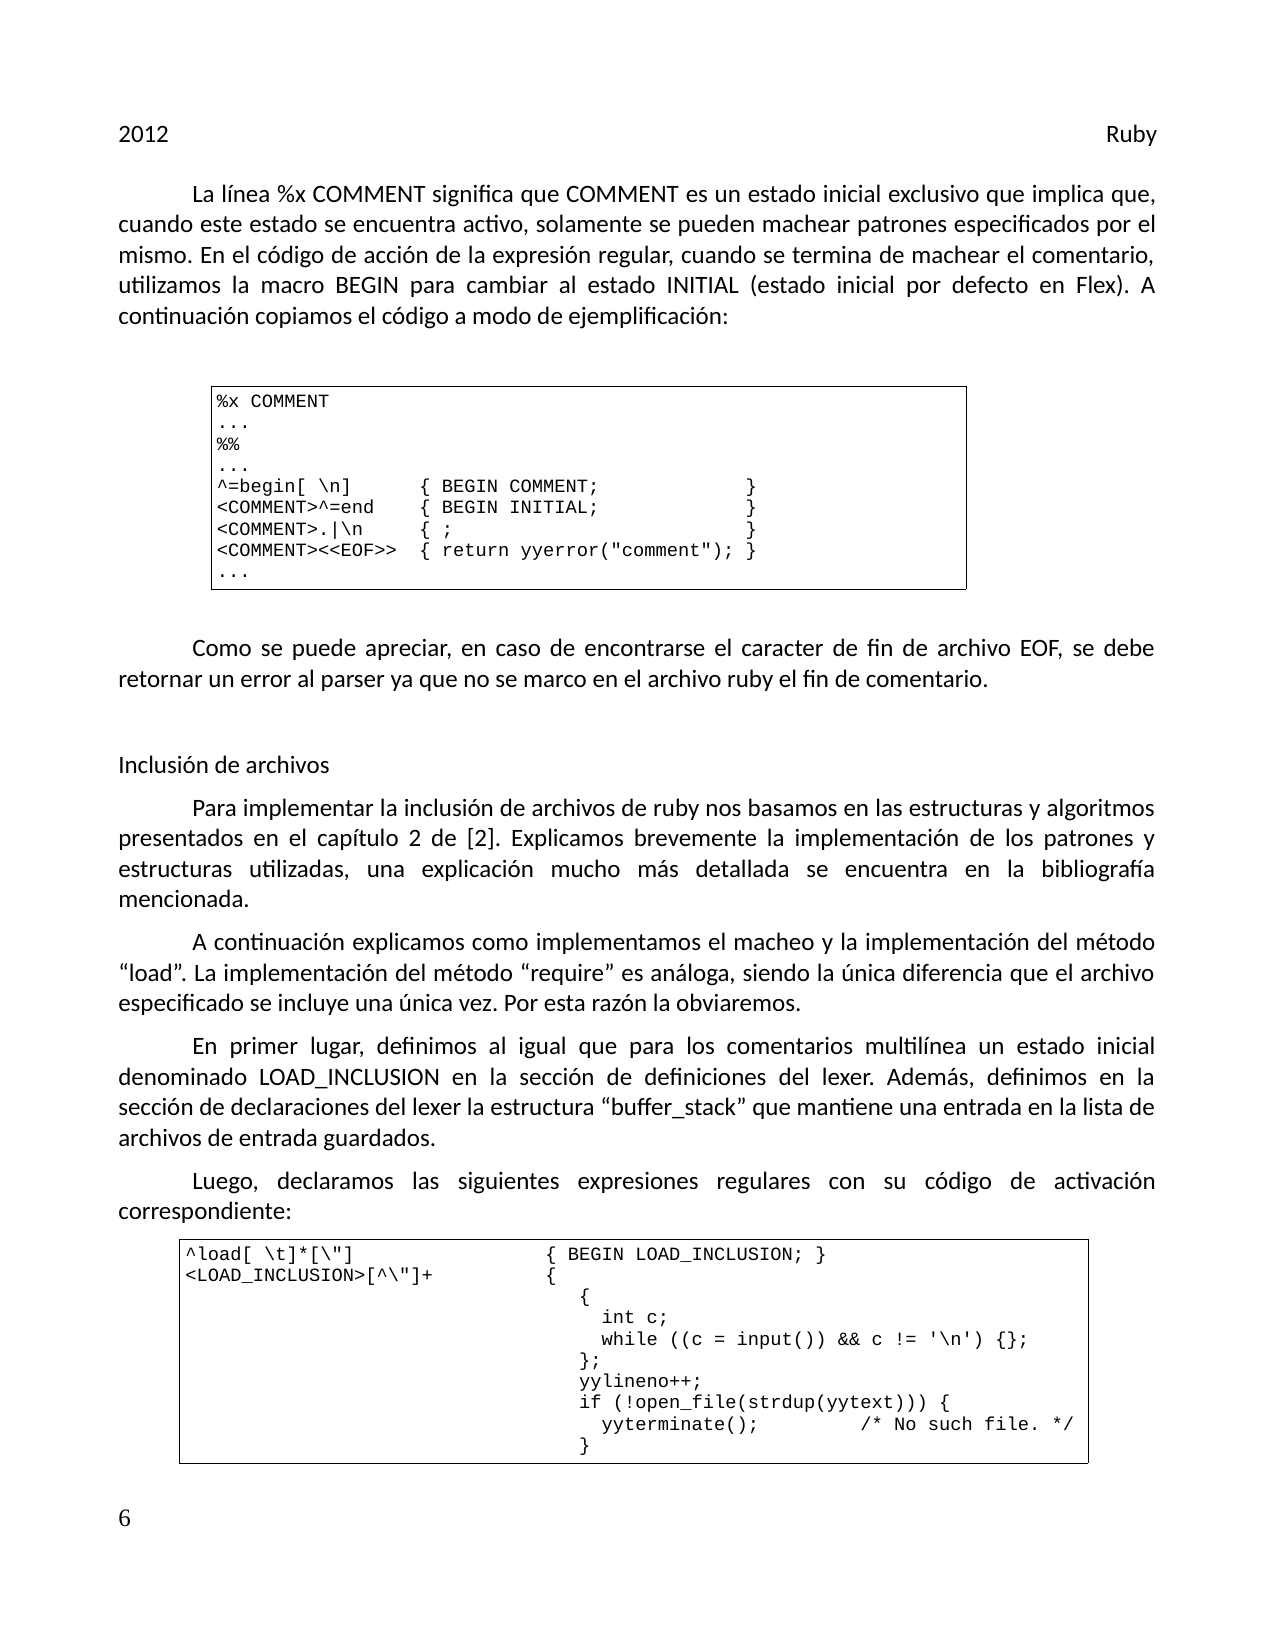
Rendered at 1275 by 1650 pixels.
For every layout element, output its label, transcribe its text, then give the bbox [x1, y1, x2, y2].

table_header %x COMMENT ... %% ... ^=begin[ \n] { BEGIN COMMENT; } <COMMENT>^=end { BEGIN INITIAL; } <COMMENT>.|\n { ; } <COMMENT><<EOF>> { return yyerror("comment"); } ... [212, 387, 966, 589]
text Luego, declaramos las siguientes expresiones regulares con su código de activación correspondiente: [118, 1165, 1157, 1226]
text Para implementar la inclusión de archivos de ruby nos basamos en las estructuras y algoritmos presentados en el capítulo 2 de [2]. Explicamos brevemente la implementación de los patrones y estructuras utilizadas, una explicación mucho más detallada se encuentra en la bibliografía mencionada. [118, 792, 1157, 914]
text En primer lugar, definimos al igual que para los comentarios multilínea un estado inicial denominado LOAD_INCLUSION en la sección de definiciones del lexer. Además, definimos en la sección de declaraciones del lexer la estructura “buffer_stack” que mantiene una entrada en la lista de archivos de entrada guardados. [118, 1030, 1157, 1152]
table_header ^load[ \t]*[\"] { BEGIN LOAD_INCLUSION; } <LOAD_INCLUSION>[^\"]+ { { int c; while ((c = input()) && c != '\n') {}; }; yylineno++; if (!open_file(strdup(yytext))) { yyterminate(); /* No such file. */ } [180, 1240, 1088, 1463]
text Inclusión de archivos [118, 749, 1157, 779]
text A continuación explicamos como implementamos el macheo y la implementación del método “load”. La implementación del método “require” es análoga, siendo la única diferencia que el archivo especificado se incluye una única vez. Por esta razón la obviaremos. [118, 926, 1157, 1018]
text Como se puede apreciar, en caso de encontrarse el caracter de fin de archivo EOF, se debe retornar un error al parser ya que no se marco en el archivo ruby el fin de comentario. [118, 632, 1157, 693]
text La línea %x COMMENT significa que COMMENT es un estado inicial exclusivo que implica que, cuando este estado se encuentra activo, solamente se pueden machear patrones especificados por el mismo. En el código de acción de la expresión regular, cuando se termina de machear el comentario, utilizamos la macro BEGIN para cambiar al estado INITIAL (estado inicial por defecto en Flex). A continuación copiamos el código a modo de ejemplificación: [118, 178, 1157, 331]
